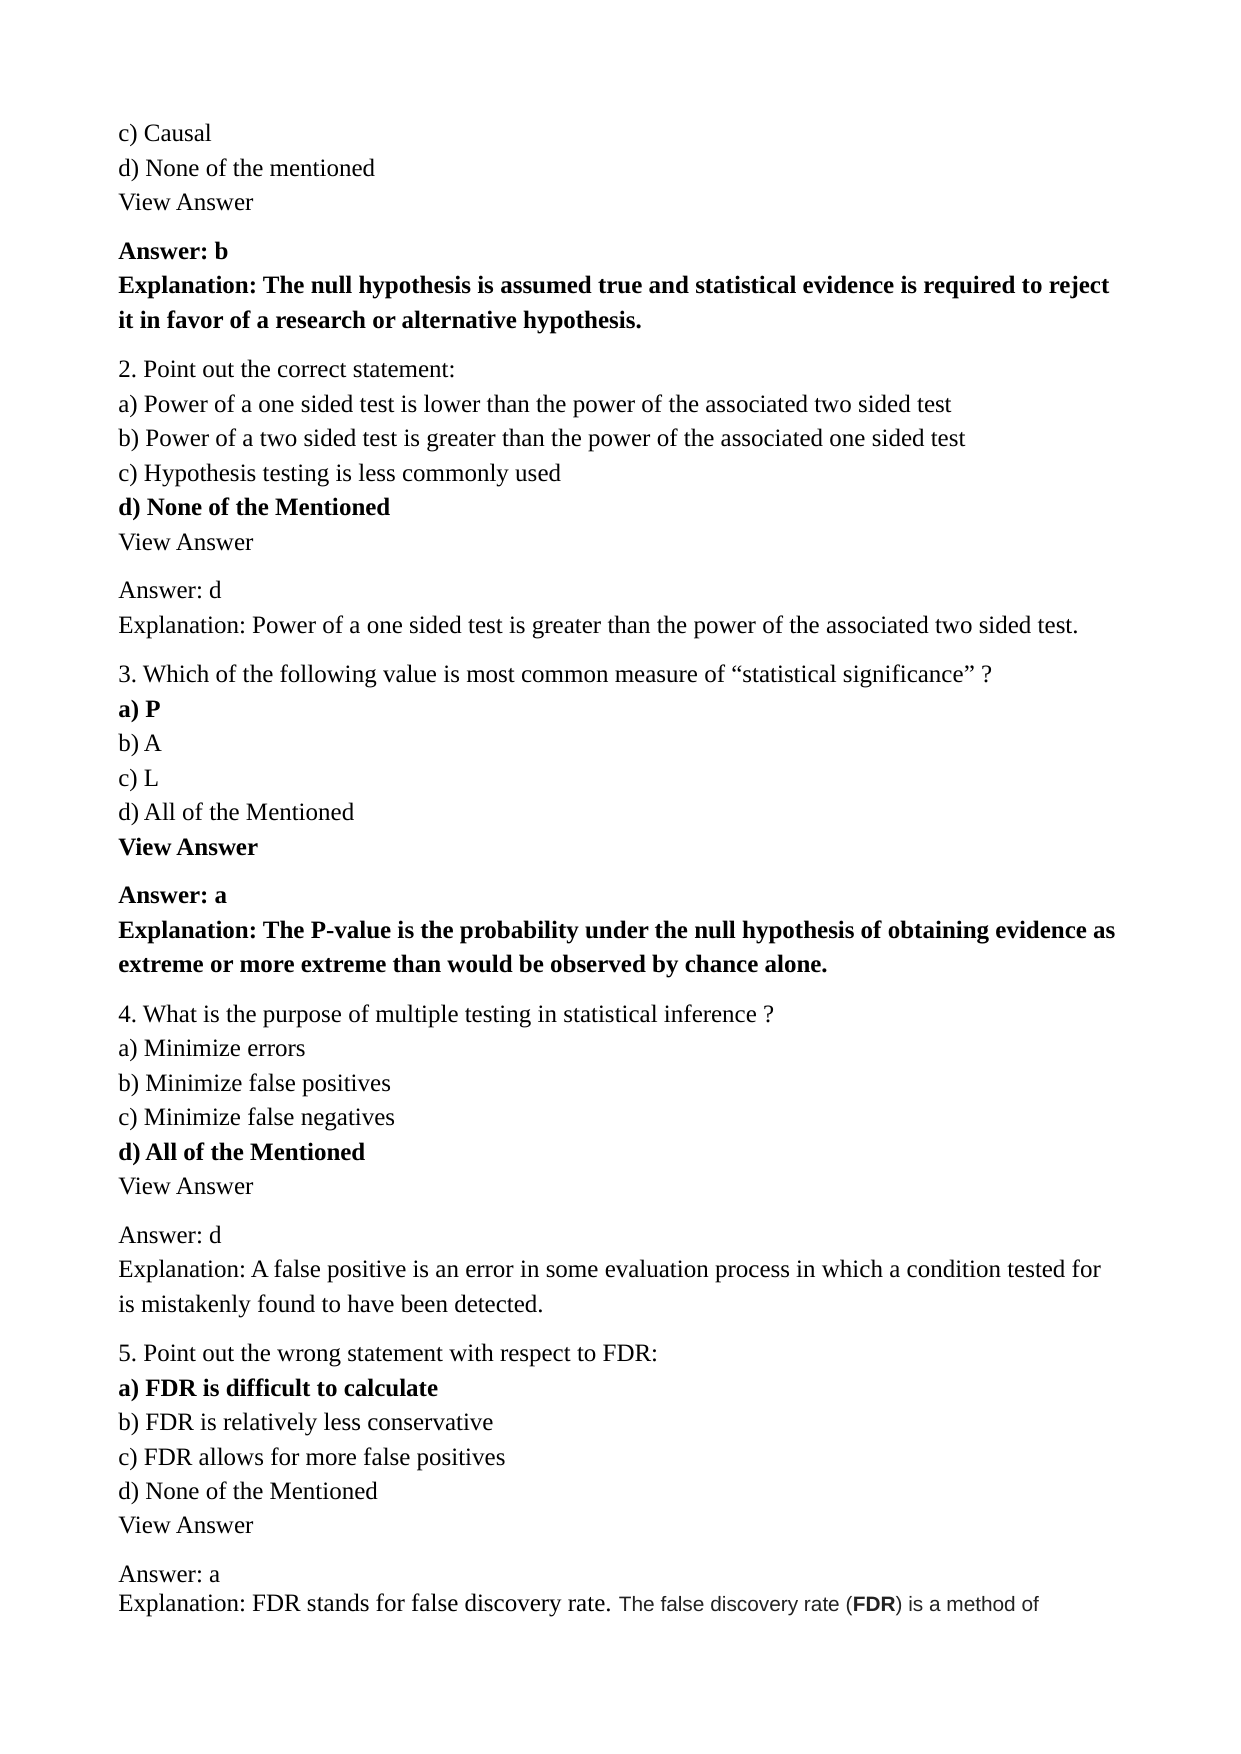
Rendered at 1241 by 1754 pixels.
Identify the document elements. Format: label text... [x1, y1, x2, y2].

text 3. Which of the following value is most common measure of “statistical significance” ? a) P b) A c) L d) All of the Mentioned View Answer [118, 659, 1122, 860]
text Answer: a Explanation: FDR stands for false discovery rate. The false discovery rate (FDR) is a method of [118, 1559, 1122, 1617]
text Answer: a Explanation: The P-value is the probability under the null hypothesis of obtaining evidence as extreme or more extreme than would be observed by chance alone. [118, 881, 1122, 978]
text c) Causal d) None of the mentioned View Answer [118, 118, 1122, 216]
text Answer: b Explanation: The null hypothesis is assumed true and statistical evidence is required to reject it in favor of a research or alternative hypothesis. [118, 236, 1122, 334]
text Answer: d Explanation: A false positive is an error in some evaluation process in which a condition tested for is mistakenly found to have been detected. [118, 1220, 1122, 1318]
text 4. What is the purpose of multiple testing in statistical inference ? a) Minimize errors b) Minimize false positives c) Minimize false negatives d) All of the Mentioned View Answer [118, 999, 1122, 1200]
text Answer: d Explanation: Power of a one sided test is greater than the power of the associated two sided test. [118, 576, 1122, 639]
text 2. Point out the correct statement: a) Power of a one sided test is lower than the power of the associated two sided test b) Power of a two sided test is greater than the power of the associated one sided test c) Hypothesis testing is less commonly used d) None of the Mentioned View Answer [118, 354, 1122, 555]
text 5. Point out the wrong statement with respect to FDR: a) FDR is difficult to calculate b) FDR is relatively less conservative c) FDR allows for more false positives d) None of the Mentioned View Answer [118, 1338, 1122, 1539]
